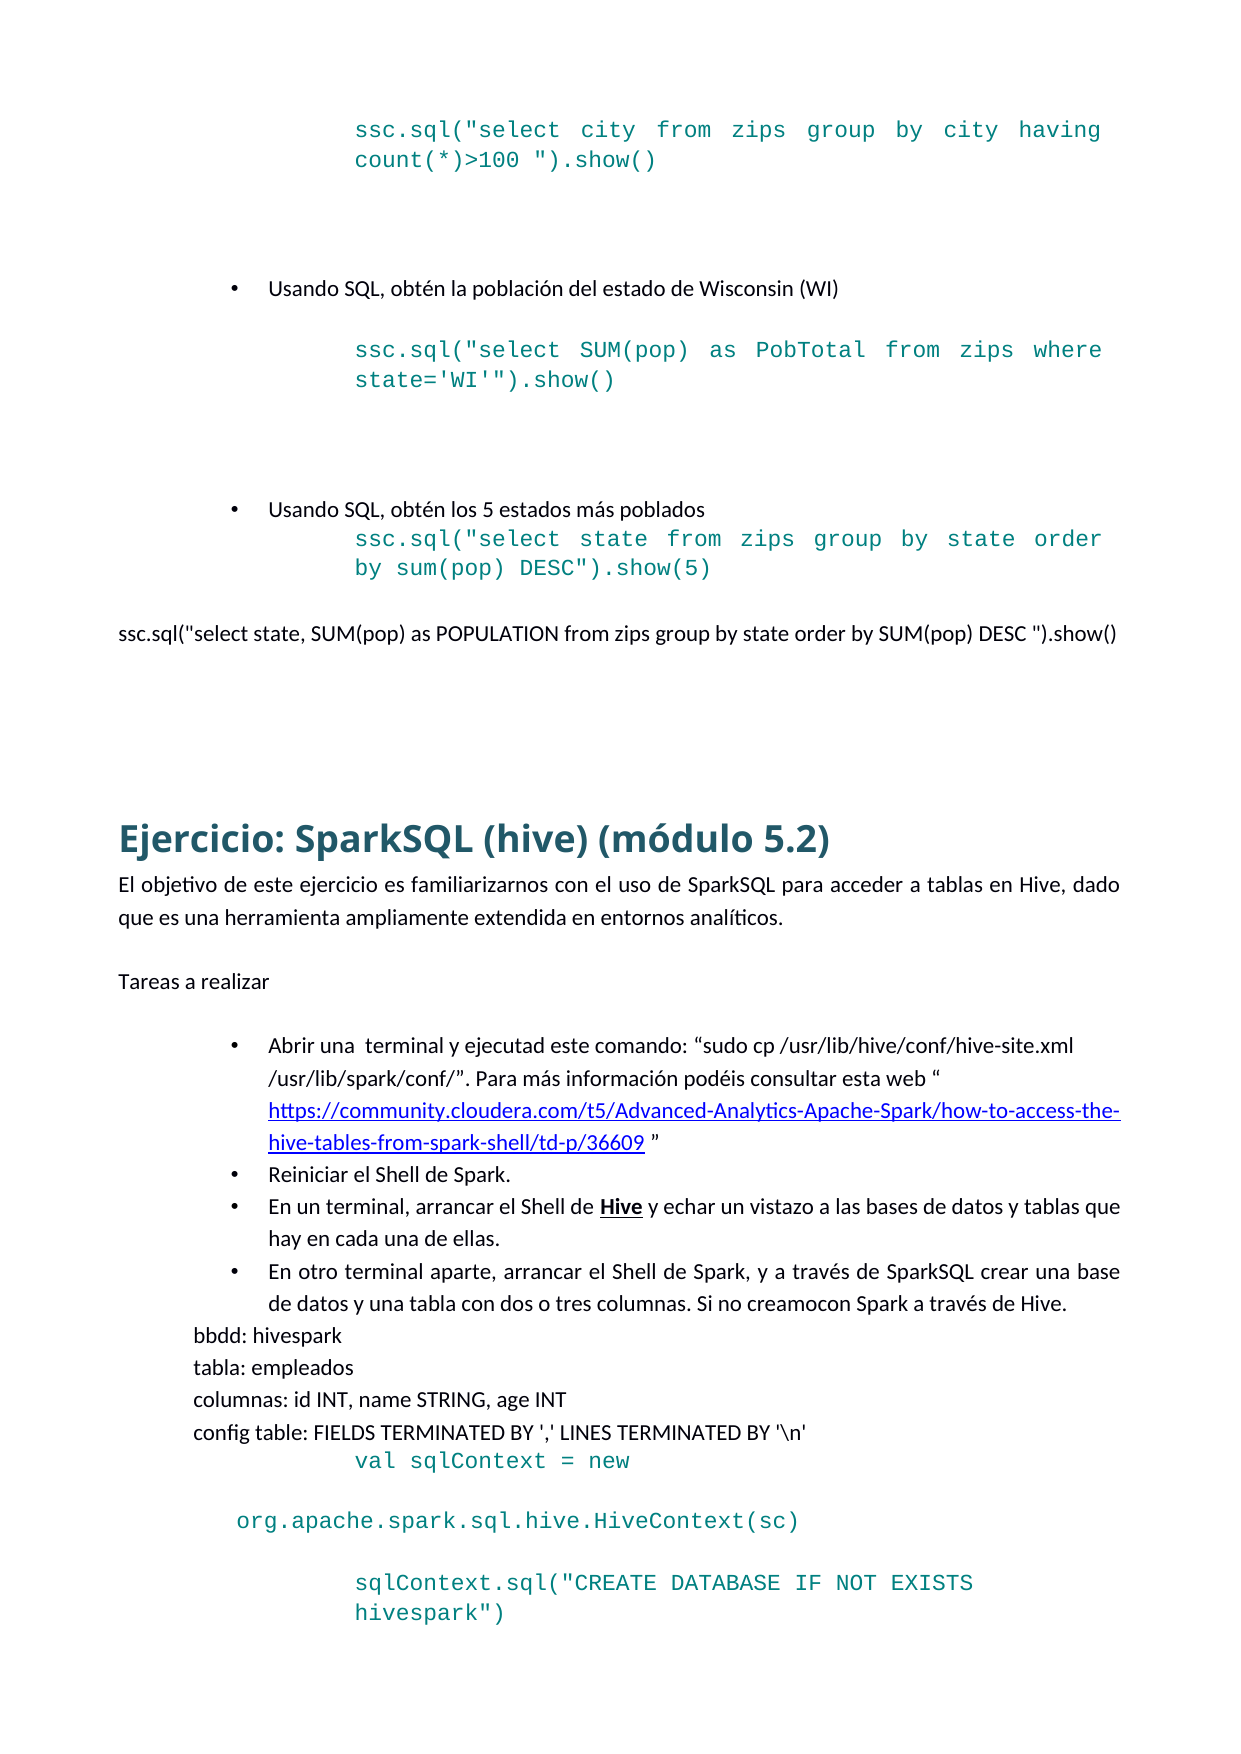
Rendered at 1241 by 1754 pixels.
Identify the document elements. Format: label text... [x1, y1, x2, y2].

text tabla: empleados [193, 1353, 1122, 1381]
list En otro terminal aparte, arrancar el Shell de Spark, y a través de SparkSQL crear una base de datos y una tabla con dos o tres columnas. Si no creamocon Spark a través de Hive. [231, 1257, 1122, 1317]
text bbdd: hivespark [193, 1321, 1122, 1349]
text ssc.sql("select city from zips group by city having count(*)>100 ").show() [118, 118, 1122, 174]
text El objetivo de este ejercicio es familiarizarnos con el uso de SparkSQL para acceder a tablas en Hive, dado que es una herramienta ampliamente extendida en entornos analíticos. [118, 871, 1122, 931]
text Tareas a realizar [118, 967, 1122, 995]
text ssc.sql("select state, SUM(pop) as POPULATION from zips group by state order by SUM(pop) DESC ").show() [118, 619, 1122, 647]
list Usando SQL, obtén la población del estado de Wisconsin (WI) [231, 274, 1122, 302]
text val sqlContext = new org.apache.spark.sql.hive.HiveContext(sc) [118, 1450, 1122, 1535]
text sqlContext.sql("CREATE DATABASE IF NOT EXISTS hivespark") [118, 1571, 1122, 1627]
text ssc.sql("select state from zips group by state order by sum(pop) DESC").show(5) [118, 527, 1122, 583]
text Ejercicio: SparkSQL (hive) (módulo 5.2) [118, 812, 1122, 863]
list En un terminal, arrancar el Shell de Hive y echar un vistazo a las bases de datos y tablas que hay en cada una de ellas. [231, 1192, 1122, 1253]
list Reiniciar el Shell de Spark. [231, 1160, 1122, 1188]
list Usando SQL, obtén los 5 estados más poblados [231, 495, 1122, 523]
text ssc.sql("select SUM(pop) as PobTotal from zips where state='WI'").show() [118, 339, 1122, 394]
text columnas: id INT, name STRING, age INT [193, 1386, 1122, 1413]
text config table: FIELDS TERMINATED BY ',' LINES TERMINATED BY '\n' [193, 1418, 1122, 1446]
list Abrir una terminal y ejecutad este comando: “sudo cp /usr/lib/hive/conf/hive-site.xml /usr/lib/spark/conf/”. Para más información podéis consultar esta web “ https://community.cloudera.com/t5/Advanced-Analytics-Apache-Spark/how-to-access-the-hive-tables-from-spark-shell/td-p/36609 ” [231, 1031, 1122, 1156]
